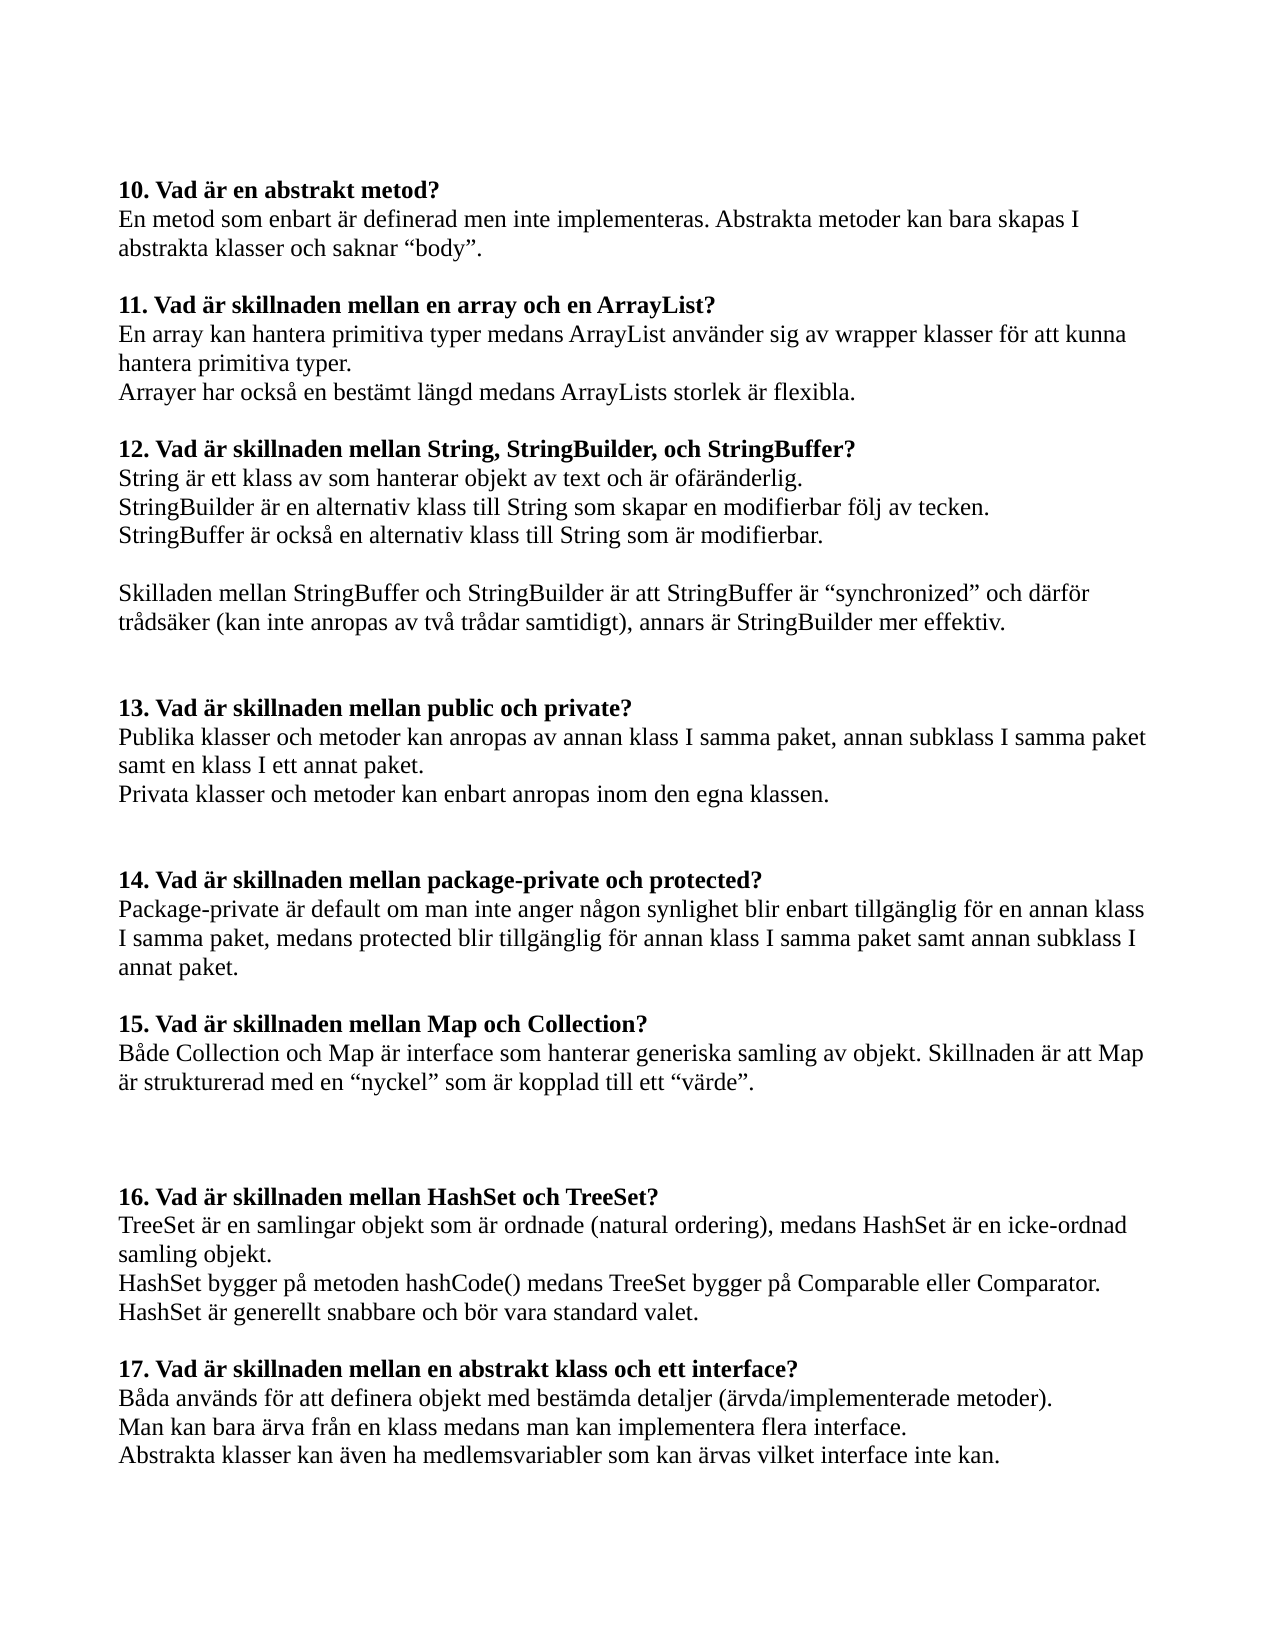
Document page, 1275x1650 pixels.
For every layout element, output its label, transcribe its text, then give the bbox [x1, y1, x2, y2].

text En array kan hantera primitiva typer medans ArrayList använder sig av wrapper klasser för att kunna hantera primitiva typer. [118, 319, 1157, 377]
text 14. Vad är skillnaden mellan package-private och protected? [118, 866, 1157, 894]
text Båda används för att definera objekt med bestämda detaljer (ärvda/implementerade metoder). [118, 1383, 1157, 1412]
text TreeSet är en samlingar objekt som är ordnade (natural ordering), medans HashSet är en icke-ordnad samling objekt. [118, 1211, 1157, 1268]
text 10. Vad är en abstrakt metod? [118, 176, 1157, 204]
text 11. Vad är skillnaden mellan en array och en ArrayList? [118, 291, 1157, 319]
text Både Collection och Map är interface som hanterar generiska samling av objekt. Skillnaden är att Map är strukturerad med en “nyckel” som är kopplad till ett “värde”. [118, 1038, 1157, 1096]
text Man kan bara ärva från en klass medans man kan implementera flera interface. [118, 1412, 1157, 1441]
text Skilladen mellan StringBuffer och StringBuilder är att StringBuffer är “synchronized” och därför trådsäker (kan inte anropas av två trådar samtidigt), annars är StringBuilder mer effektiv. [118, 578, 1157, 636]
text HashSet är generellt snabbare och bör vara standard valet. [118, 1297, 1157, 1326]
text 17. Vad är skillnaden mellan en abstrakt klass och ett interface? [118, 1354, 1157, 1383]
text StringBuffer är också en alternativ klass till String som är modifierbar. [118, 521, 1157, 549]
text Package-private är default om man inte anger någon synlighet blir enbart tillgänglig för en annan klass I samma paket, medans protected blir tillgänglig för annan klass I samma paket samt annan subklass I annat paket. [118, 894, 1157, 981]
text HashSet bygger på metoden hashCode() medans TreeSet bygger på Comparable eller Comparator. [118, 1268, 1157, 1297]
text Privata klasser och metoder kan enbart anropas inom den egna klassen. [118, 779, 1157, 808]
text StringBuilder är en alternativ klass till String som skapar en modifierbar följ av tecken. [118, 492, 1157, 521]
text 13. Vad är skillnaden mellan public och private? [118, 693, 1157, 722]
text Publika klasser och metoder kan anropas av annan klass I samma paket, annan subklass I samma paket samt en klass I ett annat paket. [118, 722, 1157, 779]
text String är ett klass av som hanterar objekt av text och är ofäränderlig. [118, 463, 1157, 492]
text 16. Vad är skillnaden mellan HashSet och TreeSet? [118, 1182, 1157, 1211]
text En metod som enbart är definerad men inte implementeras. Abstrakta metoder kan bara skapas I abstrakta klasser och saknar “body”. [118, 204, 1157, 262]
text 12. Vad är skillnaden mellan String, StringBuilder, och StringBuffer? [118, 434, 1157, 463]
text Arrayer har också en bestämt längd medans ArrayLists storlek är flexibla. [118, 377, 1157, 406]
text 15. Vad är skillnaden mellan Map och Collection? [118, 1009, 1157, 1038]
text Abstrakta klasser kan även ha medlemsvariabler som kan ärvas vilket interface inte kan. [118, 1441, 1157, 1469]
